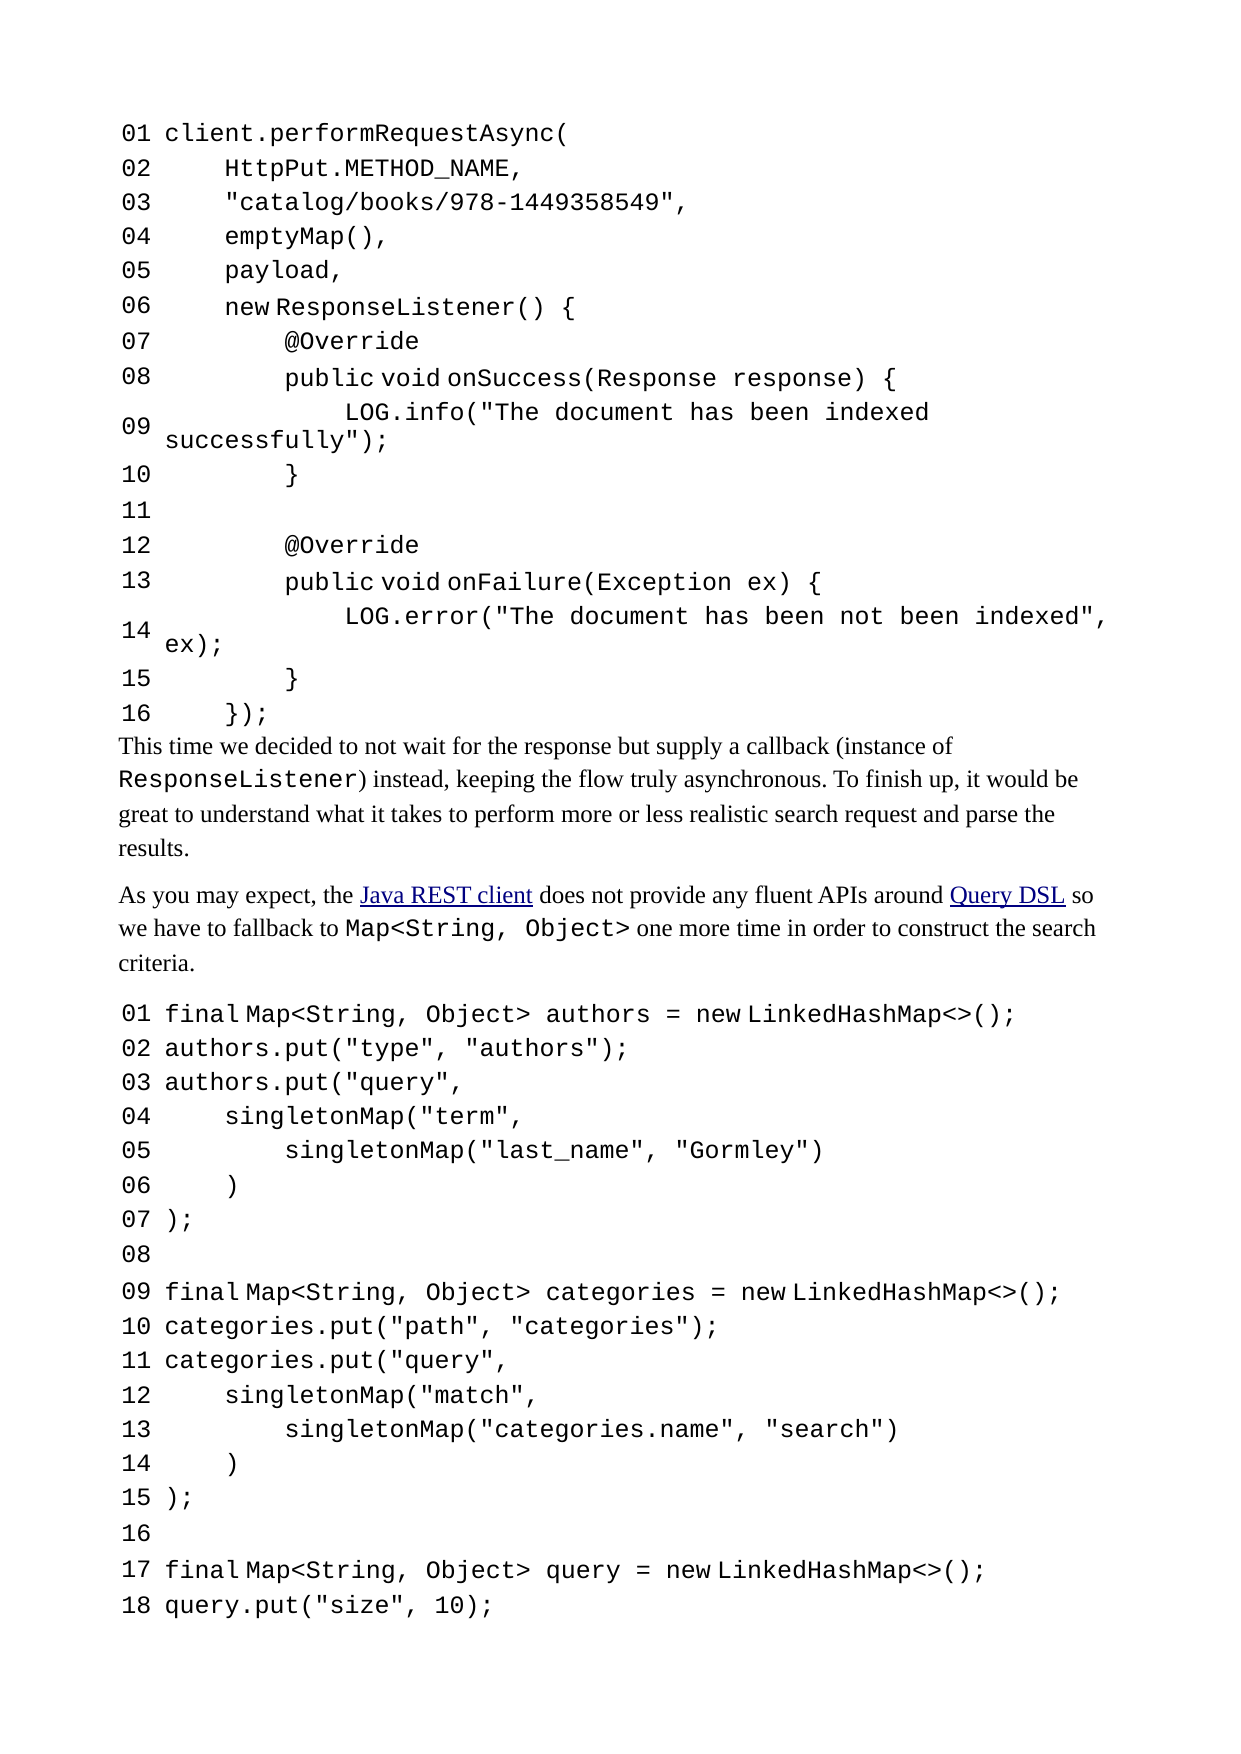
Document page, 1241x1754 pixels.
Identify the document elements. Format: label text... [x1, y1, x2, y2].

table_header 07 [118, 1204, 161, 1238]
table_header 17 [118, 1553, 161, 1589]
table_header 08 [118, 360, 161, 396]
text This time we decided to not wait for the response but supply a callback (instance of ResponseListener) instead, keeping the flow truly asynchronous. To finish up, it would be great to understand what it takes to perform more or less realistic search request and parse the results. [118, 731, 1122, 861]
table_header 12 [118, 530, 161, 564]
table_header payload, [161, 255, 361, 289]
table_header 16 [118, 697, 161, 731]
table_header 10 [118, 459, 161, 493]
table_header authors.put("type", "authors"); [161, 1033, 646, 1067]
table_header 15 [118, 1482, 161, 1516]
text As you may expect, the Java REST client does not provide any fluent APIs around Query DSL so we have to fallback to Map<String, Object> one more time in order to construct the search criteria. [118, 880, 1122, 977]
table_header LOG.error("The document has been not been indexed", ex); [161, 601, 1122, 663]
table_header categories.put("query", [161, 1345, 524, 1379]
table_header ); [161, 1204, 208, 1238]
table_header 10 [118, 1311, 161, 1345]
table_header "catalog/books/978-1449358549", [161, 186, 709, 221]
table_header [161, 493, 431, 530]
table_header query.put("size", 10); [161, 1589, 511, 1623]
table_header singletonMap("term", [161, 1101, 542, 1135]
table_header singletonMap("categories.name", "search") [161, 1414, 921, 1448]
table_header 09 [118, 396, 161, 459]
table_header 16 [118, 1516, 161, 1553]
table_header 14 [118, 1448, 161, 1482]
table_header 01 [118, 996, 161, 1033]
table_header 03 [118, 186, 161, 221]
table_header client.performRequestAsync( [161, 118, 583, 152]
table_header 15 [118, 663, 161, 697]
table_header new ResponseListener() { [161, 289, 593, 326]
table_header HttpPut.METHOD_NAME, [161, 152, 557, 186]
table_header 04 [118, 221, 161, 255]
table_header 13 [118, 1414, 161, 1448]
table_header [161, 1238, 306, 1274]
table_header 06 [118, 289, 161, 326]
table_header 13 [118, 564, 161, 601]
table_header singletonMap("last_name", "Gormley") [161, 1135, 847, 1169]
table_header authors.put("query", [161, 1067, 494, 1101]
table_header 05 [118, 1135, 161, 1169]
table_header final Map<String, Object> authors = new LinkedHashMap<>(); [161, 996, 1037, 1033]
table_header 12 [118, 1379, 161, 1413]
table_header LOG.info("The document has been indexed successfully"); [161, 396, 1122, 459]
table_header categories.put("path", "categories"); [161, 1311, 736, 1345]
table_header ) [161, 1169, 255, 1203]
table_header 08 [118, 1238, 161, 1274]
table_header final Map<String, Object> categories = new LinkedHashMap<>(); [161, 1274, 1082, 1311]
table_header @Override [161, 530, 438, 564]
table_header 11 [118, 493, 161, 530]
table_header final Map<String, Object> query = new LinkedHashMap<>(); [161, 1553, 1007, 1589]
table_header 02 [118, 1033, 161, 1067]
table_header 01 [118, 118, 161, 152]
table_header }); [161, 697, 286, 731]
table_header ) [161, 1448, 255, 1482]
table_header 04 [118, 1101, 161, 1135]
table_header @Override [161, 326, 438, 360]
table_header 18 [118, 1589, 161, 1623]
table_header emptyMap(), [161, 221, 406, 255]
table_header 06 [118, 1169, 161, 1203]
table_header [161, 1516, 306, 1553]
table_header 14 [118, 601, 161, 663]
table_header singletonMap("match", [161, 1379, 572, 1413]
table_header public void onFailure(Exception ex) { [161, 564, 844, 601]
table_header 05 [118, 255, 161, 289]
table_header } [161, 459, 318, 493]
table_header ); [161, 1482, 208, 1516]
table_header } [161, 663, 318, 697]
table_header 07 [118, 326, 161, 360]
table_header 03 [118, 1067, 161, 1101]
table_header 11 [118, 1345, 161, 1379]
table_header 09 [118, 1274, 161, 1311]
table_header public void onSuccess(Response response) { [161, 360, 919, 396]
table_header 02 [118, 152, 161, 186]
